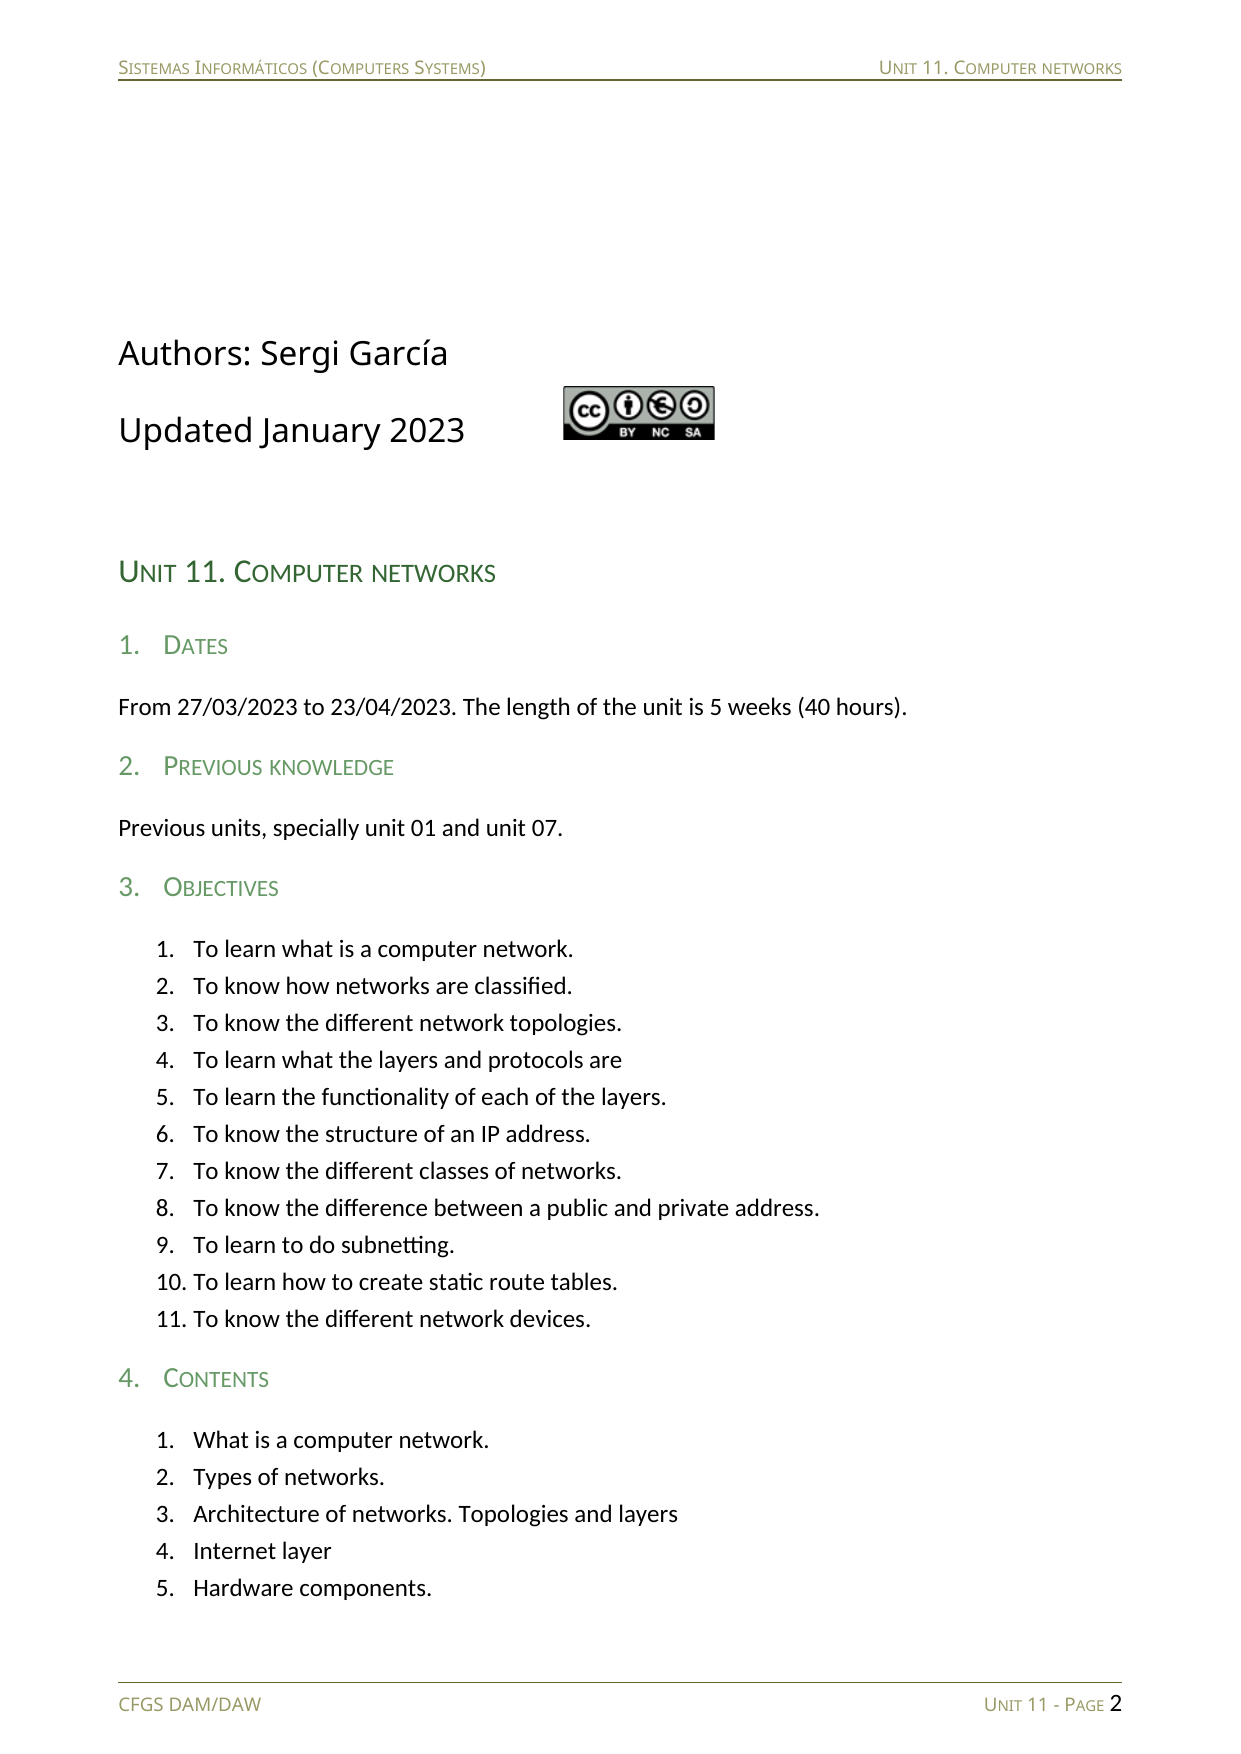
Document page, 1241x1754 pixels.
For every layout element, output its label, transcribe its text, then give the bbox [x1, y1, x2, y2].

list Architecture of networks. Topologies and layers [156, 1498, 1122, 1529]
subtitle Objectives [118, 868, 1122, 903]
list To know the different classes of networks. [156, 1155, 1122, 1186]
subtitle Dates [118, 626, 1122, 661]
list To know the different network devices. [156, 1303, 1122, 1334]
list Hardware components. [156, 1572, 1122, 1603]
list To learn to do subnetting. [156, 1229, 1122, 1260]
list To know the structure of an IP address. [156, 1118, 1122, 1149]
text Previous units, specially unit 01 and unit 07. [118, 812, 1122, 843]
subtitle Contents [118, 1359, 1122, 1394]
text Updated January 2023 [118, 407, 1122, 453]
list To know the different network topologies. [156, 1007, 1122, 1038]
list To learn what the layers and protocols are [156, 1044, 1122, 1075]
list Internet layer [156, 1535, 1122, 1566]
list To know the difference between a public and private address. [156, 1192, 1122, 1223]
picture [563, 386, 715, 440]
list To learn the functionality of each of the layers. [156, 1081, 1122, 1112]
list What is a computer network. [156, 1424, 1122, 1455]
text From 27/03/2023 to 23/04/2023. The length of the unit is 5 weeks (40 hours). [118, 691, 1122, 722]
list To learn how to create static route tables. [156, 1266, 1122, 1297]
text Authors: Sergi García [118, 329, 1122, 375]
text Unit 11. Computer networks [118, 550, 1122, 591]
list To learn what is a computer network. [156, 933, 1122, 964]
list Types of networks. [156, 1461, 1122, 1492]
list To know how networks are classified. [156, 971, 1122, 1001]
subtitle Previous knowledge [118, 747, 1122, 782]
